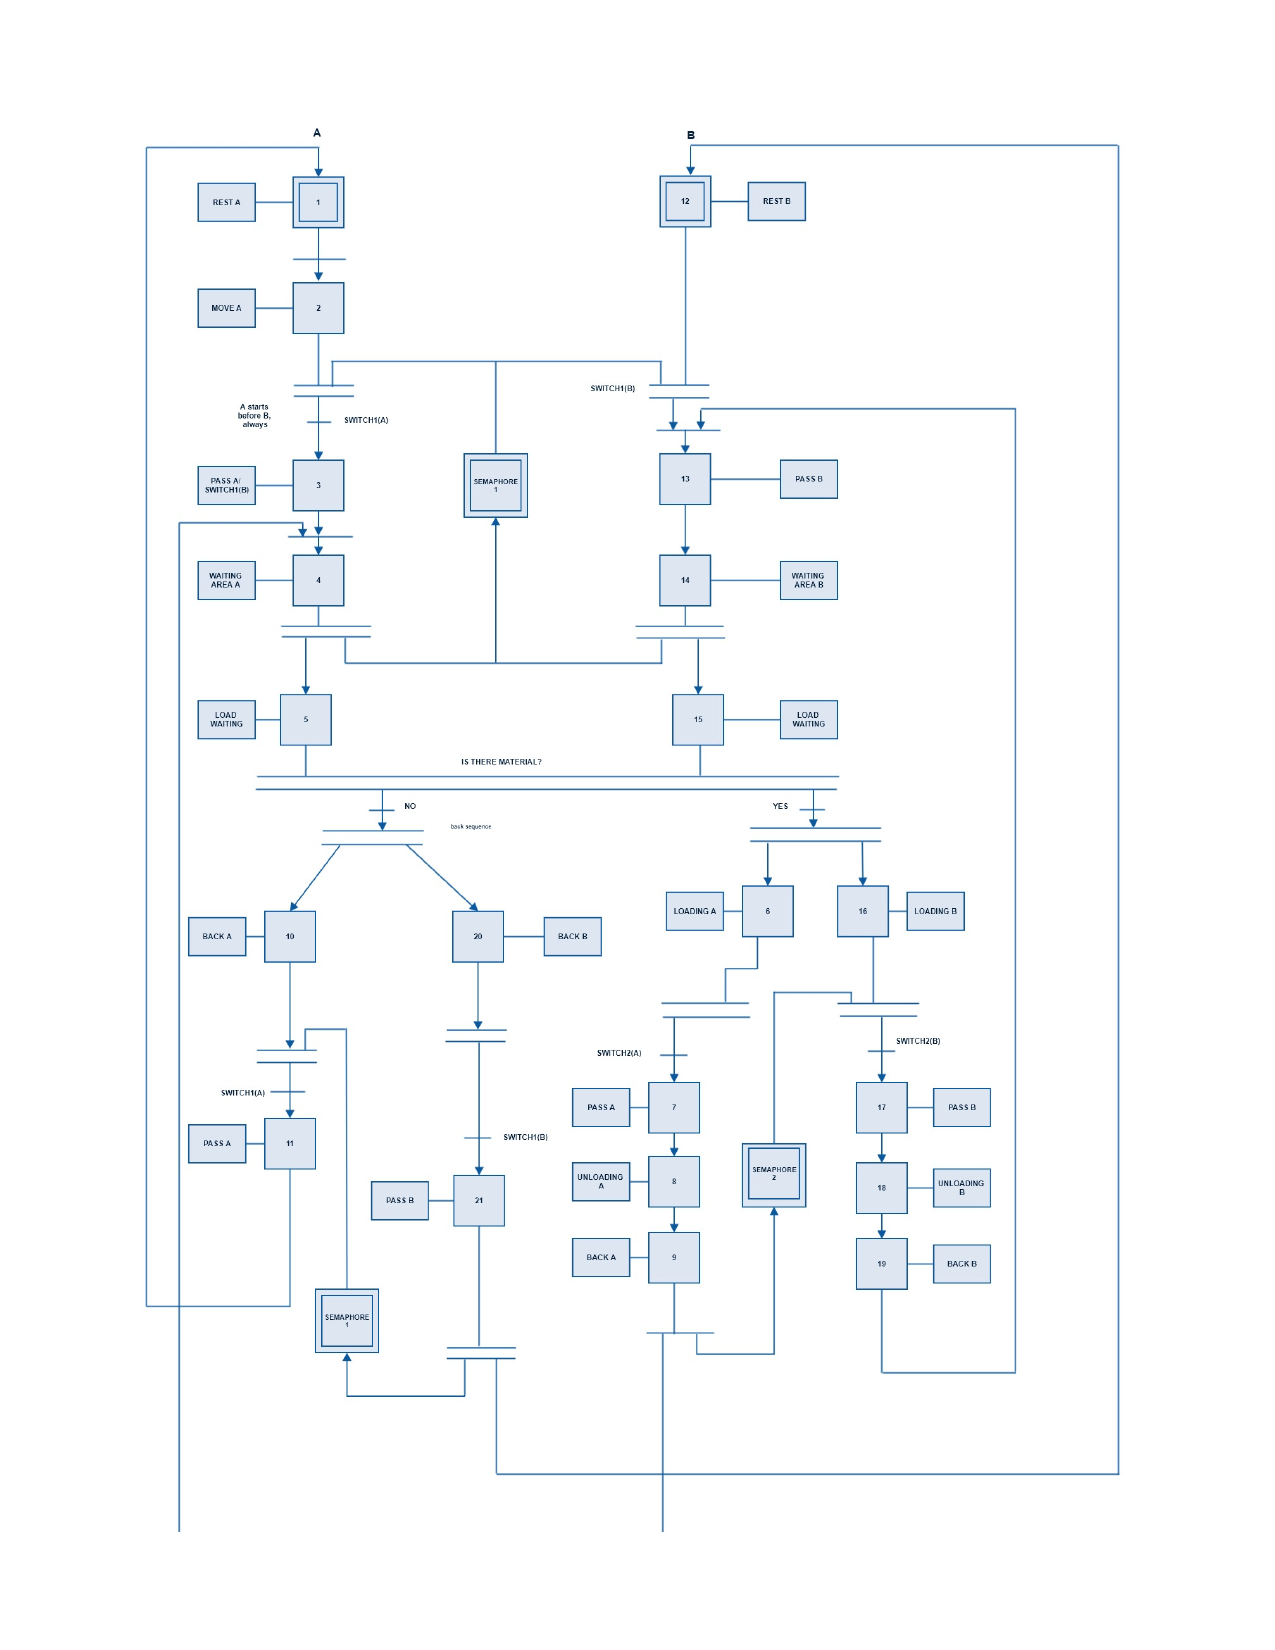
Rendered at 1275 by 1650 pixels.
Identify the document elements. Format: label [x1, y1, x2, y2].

picture [141, 118, 1134, 1532]
